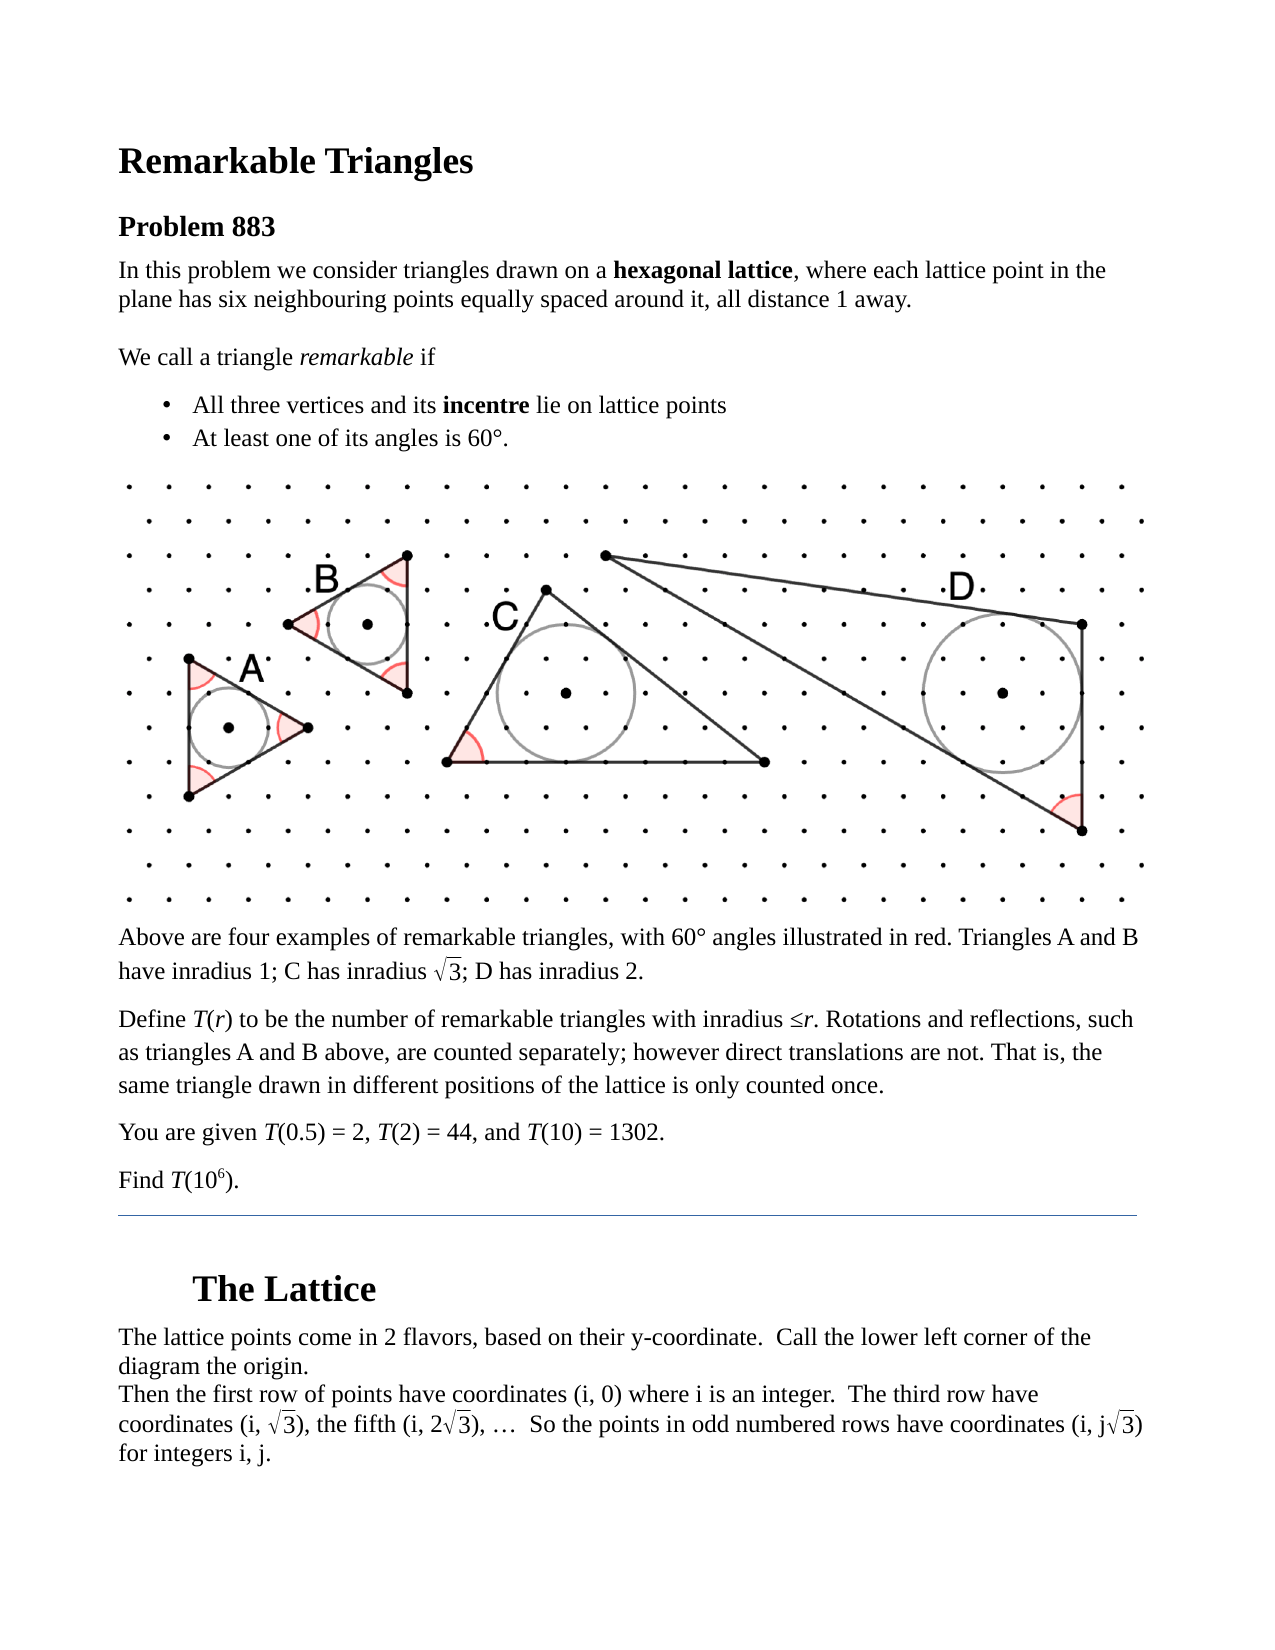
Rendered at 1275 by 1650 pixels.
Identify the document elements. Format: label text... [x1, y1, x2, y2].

subtitle Problem 883 [118, 209, 1157, 243]
text You are given T(0.5) = 2, T(2) = 44, and T(10) = 1302. [118, 1117, 1157, 1146]
text Then the first row of points have coordinates (i, 0) where i is an integer. The third row have coordinates (i, ), the fifth (i, 2), … So the points in odd numbered rows have coordinates (i, j) for integers i, j. [118, 1379, 1157, 1467]
picture [118, 470, 1157, 918]
text The lattice points come in 2 flavors, based on their y-coordinate. Call the lower left corner of the diagram the origin. [118, 1322, 1157, 1379]
text In this problem we consider triangles drawn on a hexagonal lattice, where each lattice point in the plane has six neighbouring points equally spaced around it, all distance 1 away. [118, 255, 1157, 313]
text Find T(106). [118, 1165, 1157, 1194]
subtitle Remarkable Triangles [118, 139, 1157, 182]
list At least one of its angles is 60°. [162, 423, 1157, 452]
subtitle The Lattice [118, 1266, 1157, 1309]
text We call a triangle remarkable if [118, 342, 1157, 371]
text Define T(r) to be the number of remarkable triangles with inradius ≤r. Rotations and reflections, such as triangles A and B above, are counted separately; however direct translations are not. That is, the same triangle drawn in different positions of the lattice is only counted once. [118, 1004, 1157, 1099]
list All three vertices and its incentre lie on lattice points [162, 390, 1157, 418]
text Above are four examples of remarkable triangles, with 60° angles illustrated in red. Triangles A and B have inradius 1; C has inradius ; D has inradius 2. [118, 918, 1157, 985]
